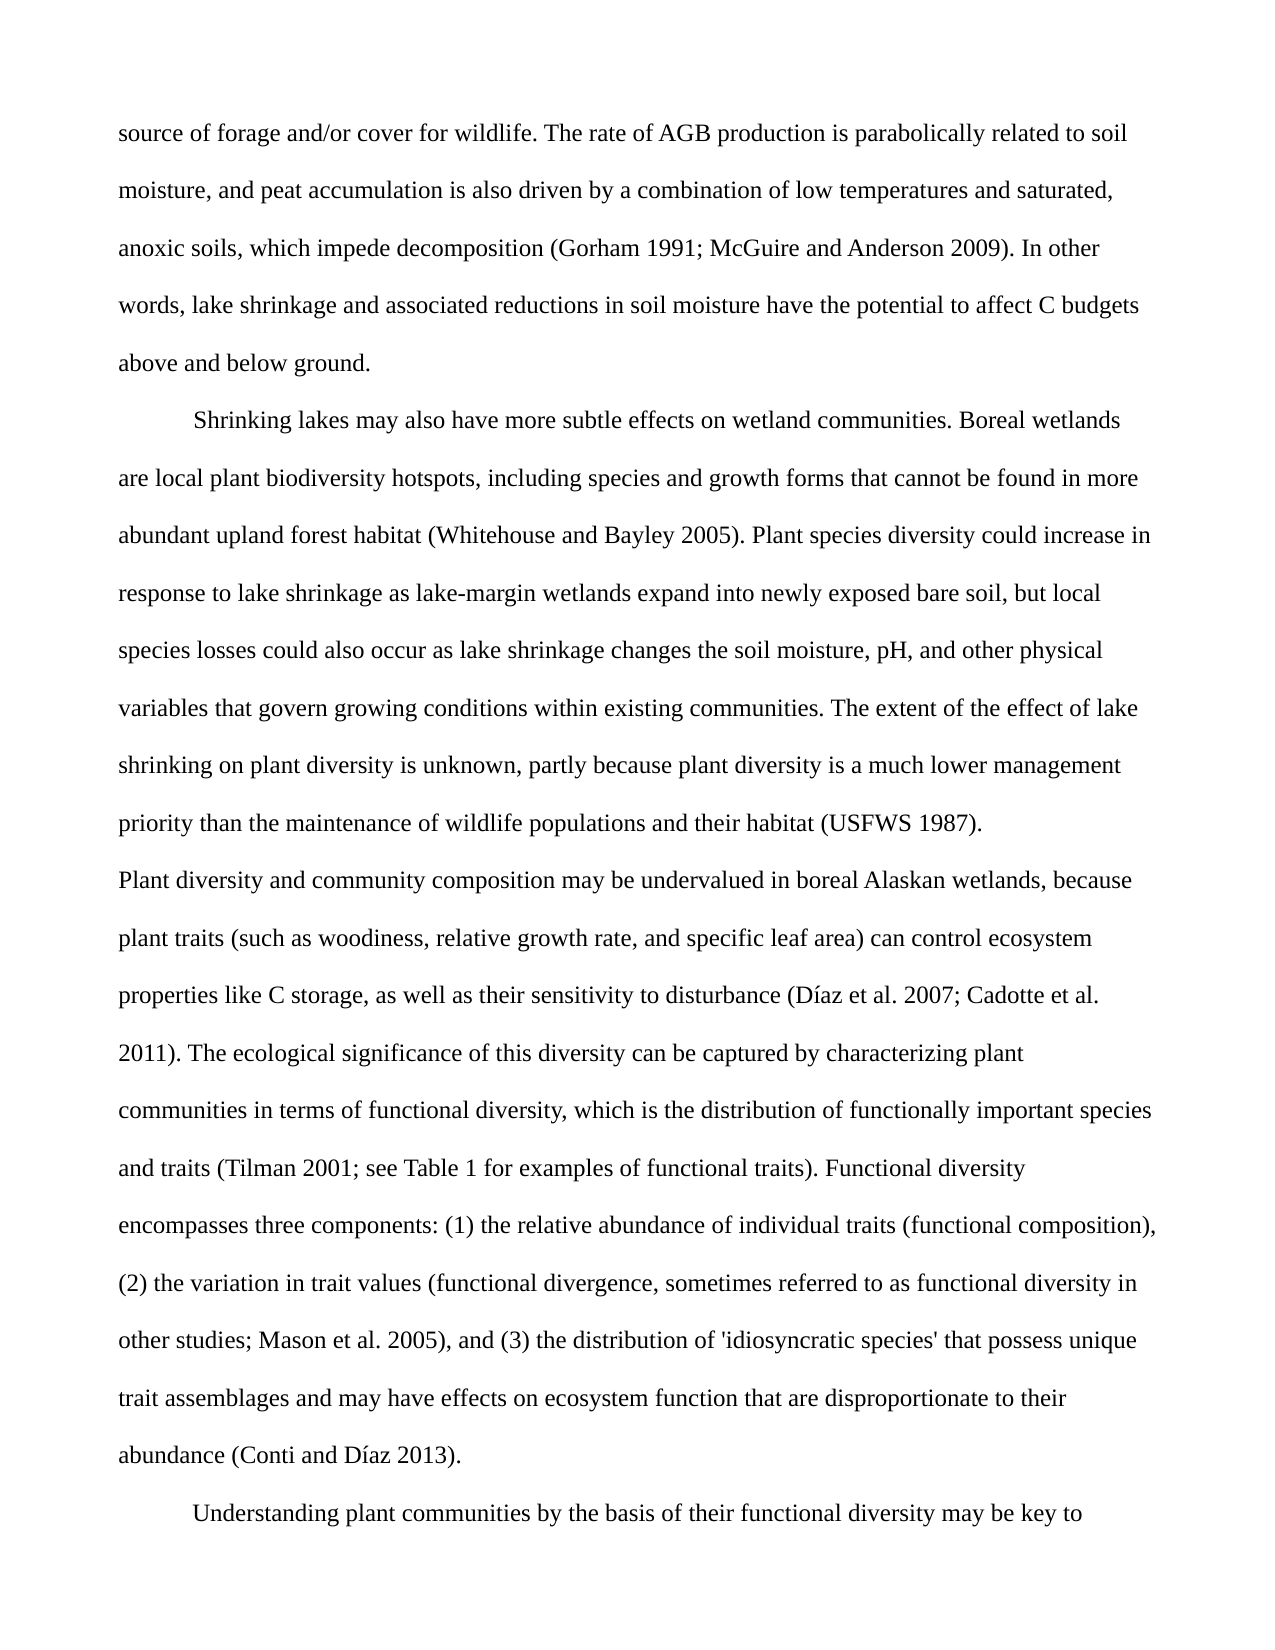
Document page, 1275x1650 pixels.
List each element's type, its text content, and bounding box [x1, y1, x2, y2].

text Plant diversity and community composition may be undervalued in boreal Alaskan wetlands, because plant traits (such as woodiness, relative growth rate, and specific leaf area) can control ecosystem properties like C storage, as well as their sensitivity to disturbance (Díaz et al. 2007; Cadotte et al. 2011). The ecological significance of this diversity can be captured by characterizing plant communities in terms of functional diversity, which is the distribution of functionally important species and traits (Tilman 2001; see Table 1 for examples of functional traits). Functional diversity encompasses three components: (1) the relative abundance of individual traits (functional composition), (2) the variation in trait values (functional divergence, sometimes referred to as functional diversity in other studies; Mason et al. 2005), and (3) the distribution of 'idiosyncratic species' that possess unique trait assemblages and may have effects on ecosystem function that are disproportionate to their abundance (Conti and Díaz 2013). [118, 866, 1157, 1469]
text Shrinking lakes may also have more subtle effects on wetland communities. Boreal wetlands are local plant biodiversity hotspots, including species and growth forms that cannot be found in more abundant upland forest habitat (Whitehouse and Bayley 2005). Plant species diversity could increase in response to lake shrinkage as lake-margin wetlands expand into newly exposed bare soil, but local species losses could also occur as lake shrinkage changes the soil moisture, pH, and other physical variables that govern growing conditions within existing communities. The extent of the effect of lake shrinking on plant diversity is unknown, partly because plant diversity is a much lower management priority than the maintenance of wildlife populations and their habitat (USFWS 1987). [118, 406, 1157, 837]
text Understanding plant communities by the basis of their functional diversity may be key to [118, 1498, 1157, 1527]
text source of forage and/or cover for wildlife. The rate of AGB production is parabolically related to soil moisture, and peat accumulation is also driven by a combination of low temperatures and saturated, anoxic soils, which impede decomposition (Gorham 1991; McGuire and Anderson 2009). In other words, lake shrinkage and associated reductions in soil moisture have the potential to affect C budgets above and below ground. [118, 118, 1157, 377]
